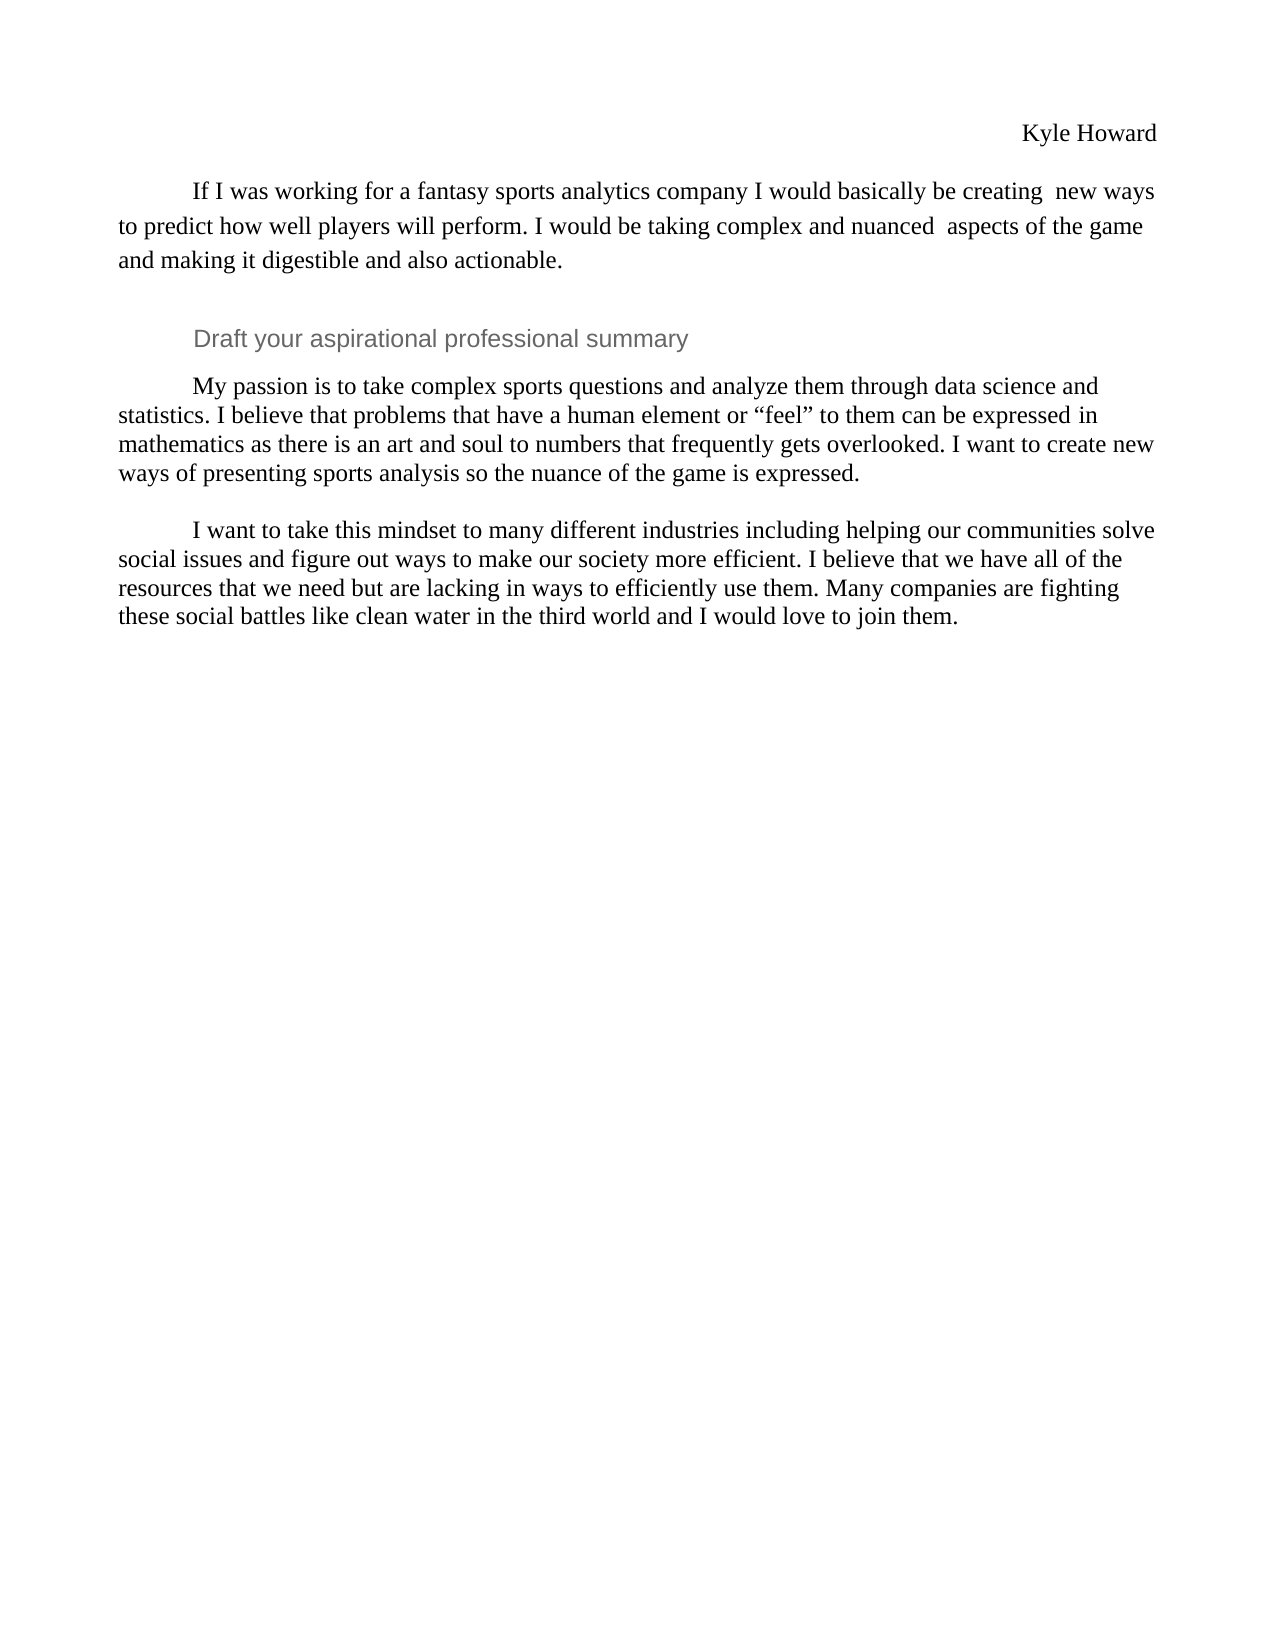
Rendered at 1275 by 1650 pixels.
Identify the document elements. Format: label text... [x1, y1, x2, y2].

subtitle Draft your aspirational professional summary [193, 323, 1157, 352]
text My passion is to take complex sports questions and analyze them through data science and statistics. I believe that problems that have a human element or “feel” to them can be expressed in mathematics as there is an art and soul to numbers that frequently gets overlooked. I want to create new ways of presenting sports analysis so the nuance of the game is expressed. [118, 371, 1157, 486]
text If I was working for a fantasy sports analytics company I would basically be creating new ways to predict how well players will perform. I would be taking complex and nuanced aspects of the game and making it digestible and also actionable. [118, 176, 1157, 274]
text I want to take this mindset to many different industries including helping our communities solve social issues and figure out ways to make our society more efficient. I believe that we have all of the resources that we need but are lacking in ways to efficiently use them. Many companies are fighting these social battles like clean water in the third world and I would love to join them. [118, 515, 1157, 630]
